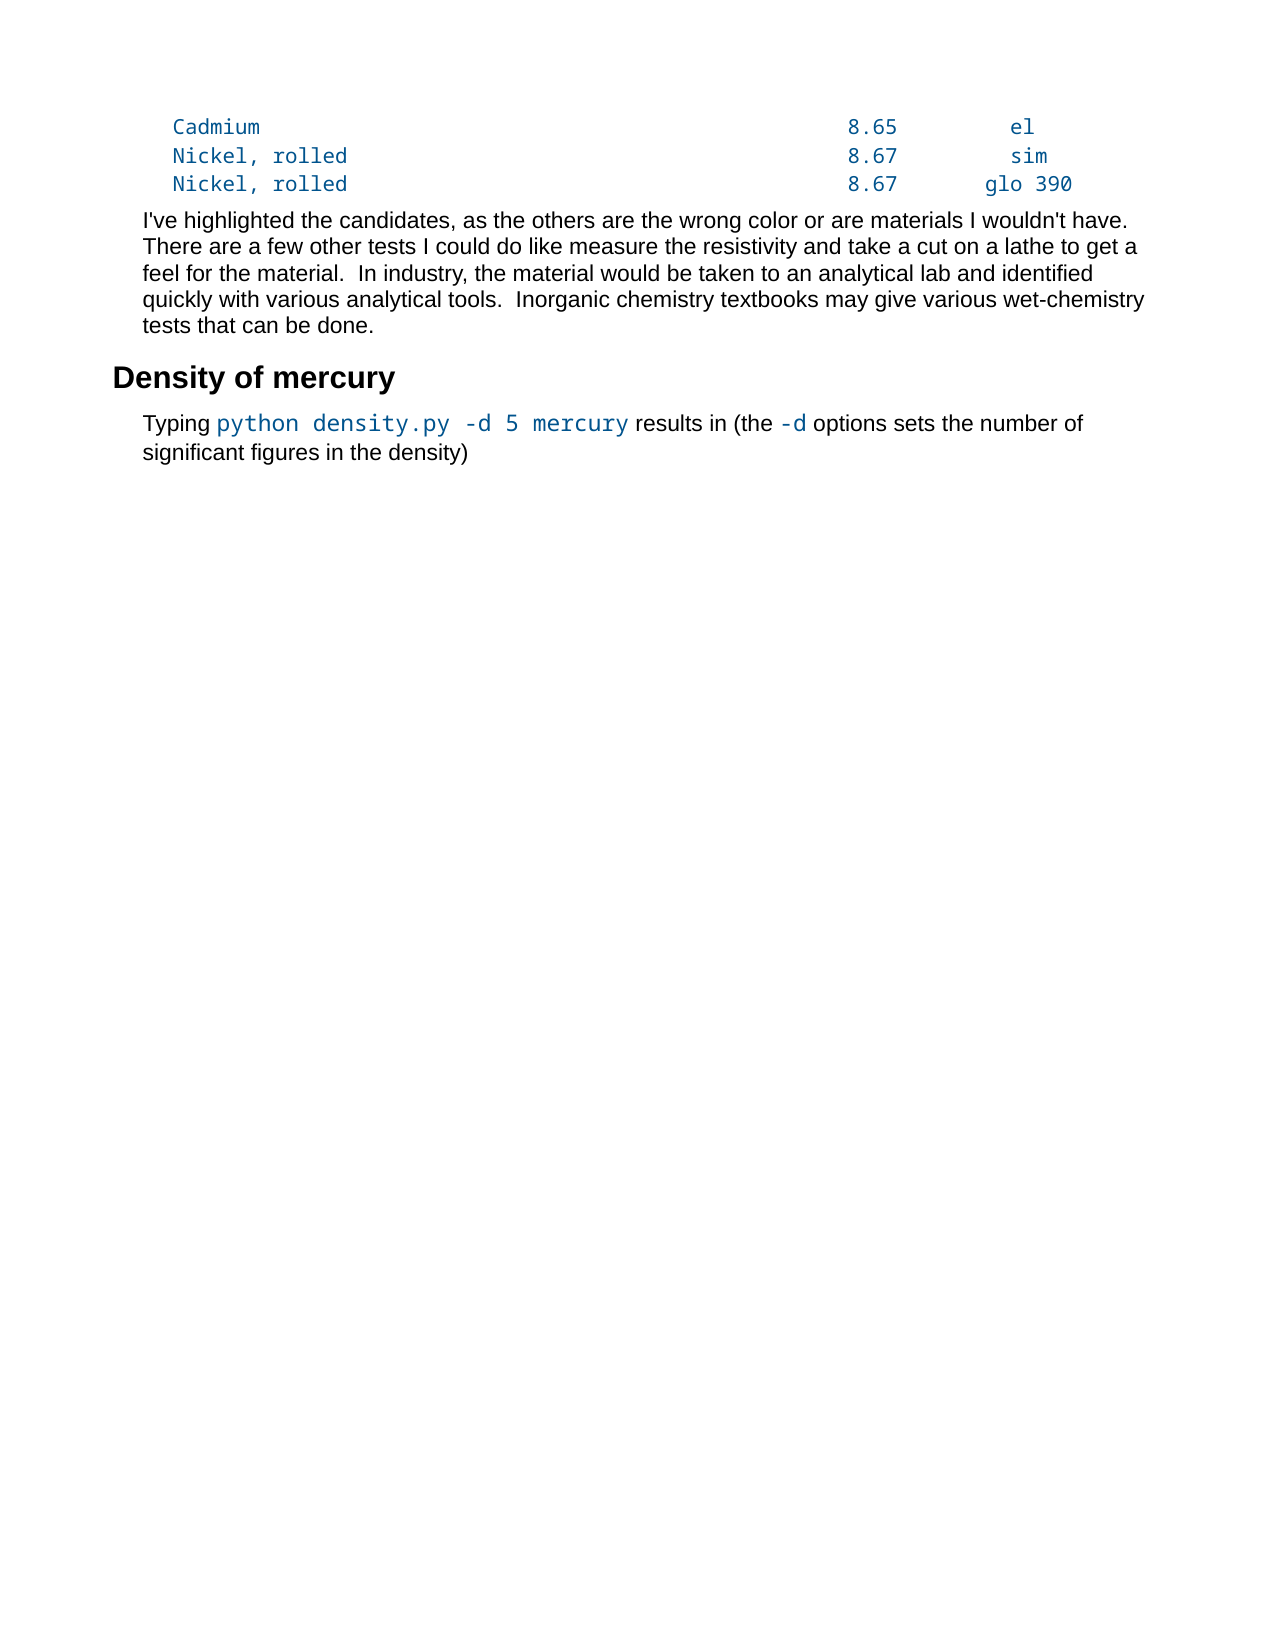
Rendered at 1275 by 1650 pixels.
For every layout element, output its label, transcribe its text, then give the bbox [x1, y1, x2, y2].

text Typing python density.py -d 5 mercury results in (the -d options sets the number of significant figures in the density) [142, 407, 1162, 465]
text Nickel, rolled 8.67 glo 390 [172, 169, 1162, 198]
text Cadmium 8.65 el [172, 112, 1162, 141]
subtitle Density of mercury [112, 359, 1162, 395]
text I've highlighted the candidates, as the others are the wrong color or are materials I wouldn't have. There are a few other tests I could do like measure the resistivity and take a cut on a lathe to get a feel for the material. In industry, the material would be taken to an analytical lab and identified quickly with various analytical tools. Inorganic chemistry textbooks may give various wet-chemistry tests that can be done. [142, 207, 1162, 338]
text Nickel, rolled 8.67 sim [172, 141, 1162, 169]
